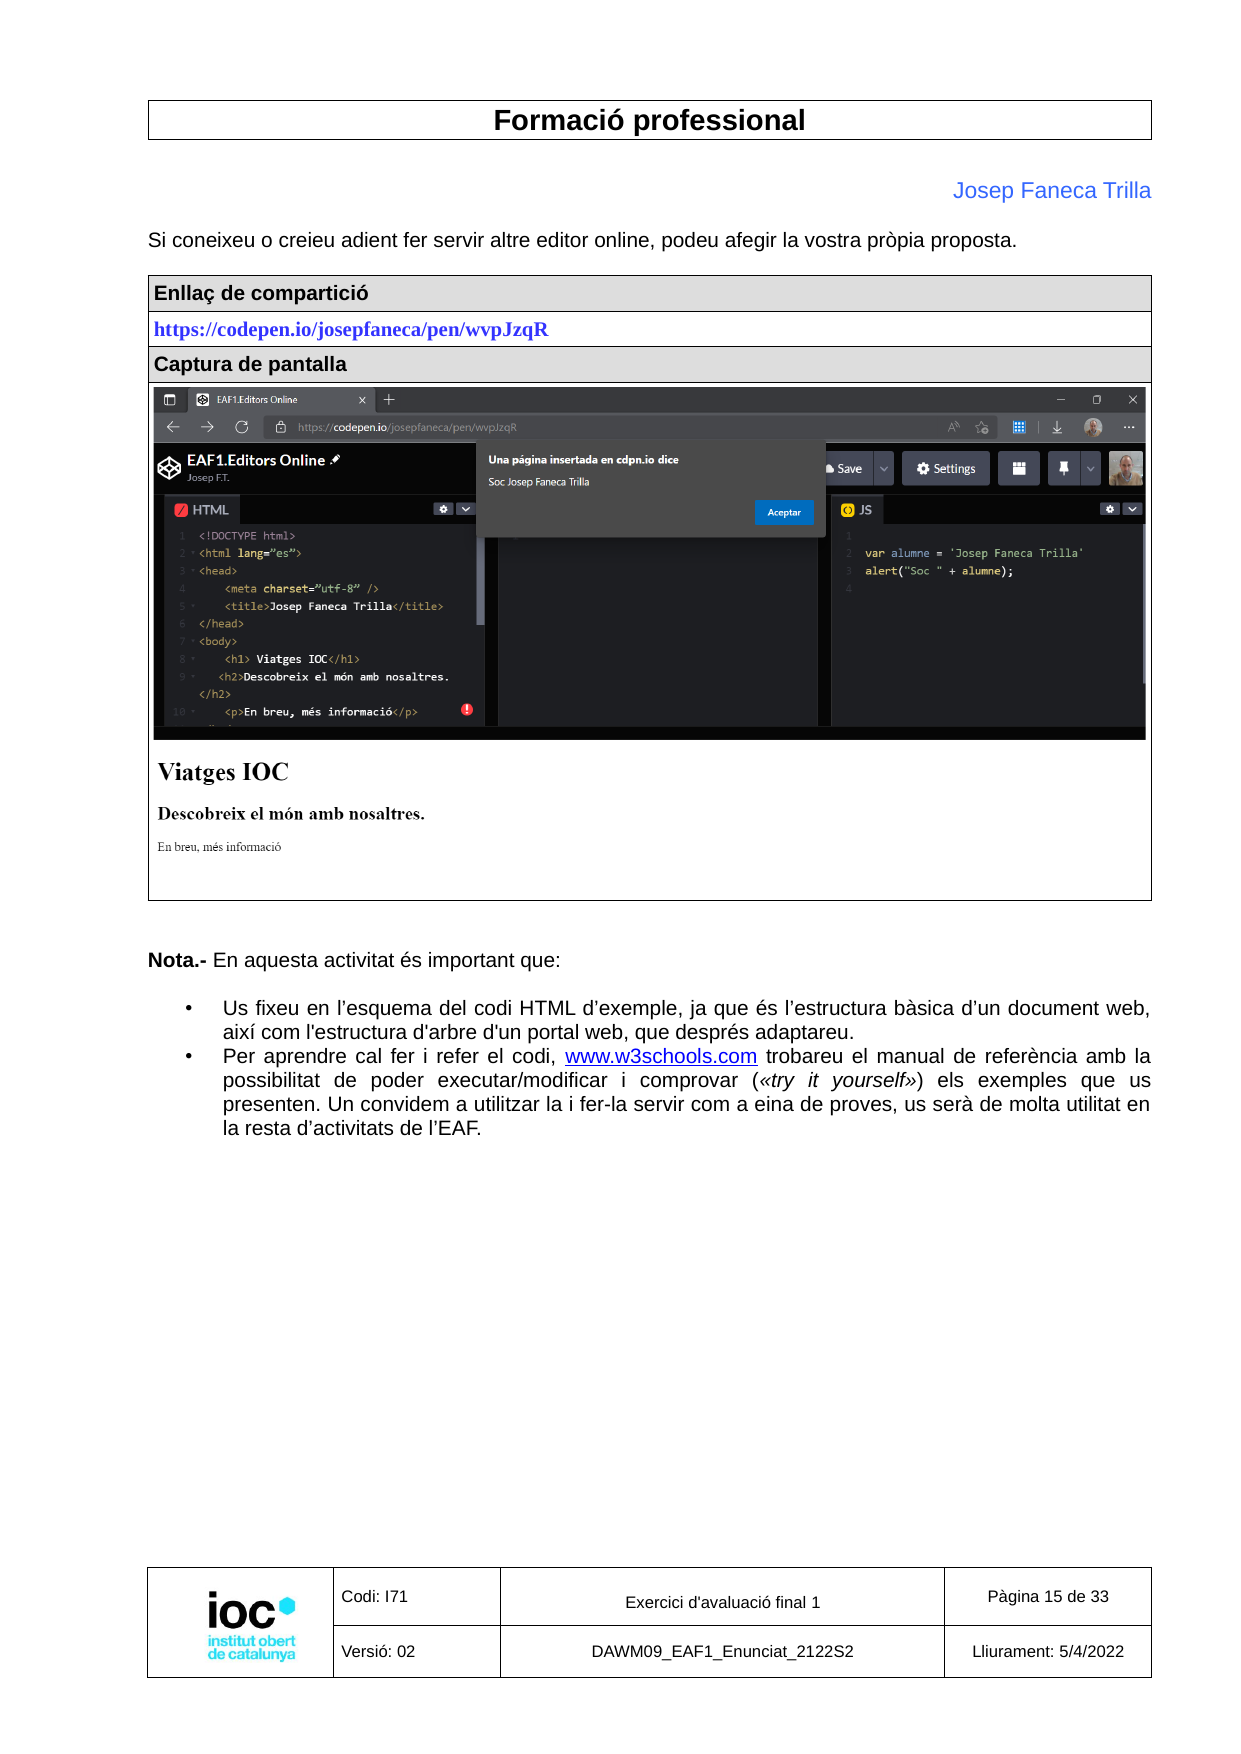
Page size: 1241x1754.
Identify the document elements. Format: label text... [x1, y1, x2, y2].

list Per aprendre cal fer i refer el codi, www.w3schools.com trobareu el manual de referència amb la possibilitat de poder executar/modificar i comprovar («try it yourself») els exemples que us presenten. Un convidem a utilitzar la i fer-la servir com a eina de proves, us serà de molta utilitat en la resta d’activitats de l’EAF. [185, 1044, 1151, 1140]
picture [153, 387, 1146, 871]
table_header Enllaç de compartició [149, 276, 1151, 311]
table_cell [149, 383, 1151, 900]
picture [195, 1577, 309, 1673]
table_cell https://codepen.io/josepfaneca/pen/wvpJzqR [149, 312, 1151, 346]
list Us fixeu en l’esquema del codi HTML d’exemple, ja que és l’estructura bàsica d’un document web, així com l'estructura d'arbre d'un portal web, que després adaptareu. [185, 996, 1151, 1044]
table_cell Captura de pantalla [149, 347, 1151, 382]
text Nota.- En aquesta activitat és important que: [148, 948, 1151, 972]
text Si coneixeu o creieu adient fer servir altre editor online, podeu afegir la vostra pròpia proposta. [112, 227, 1151, 251]
